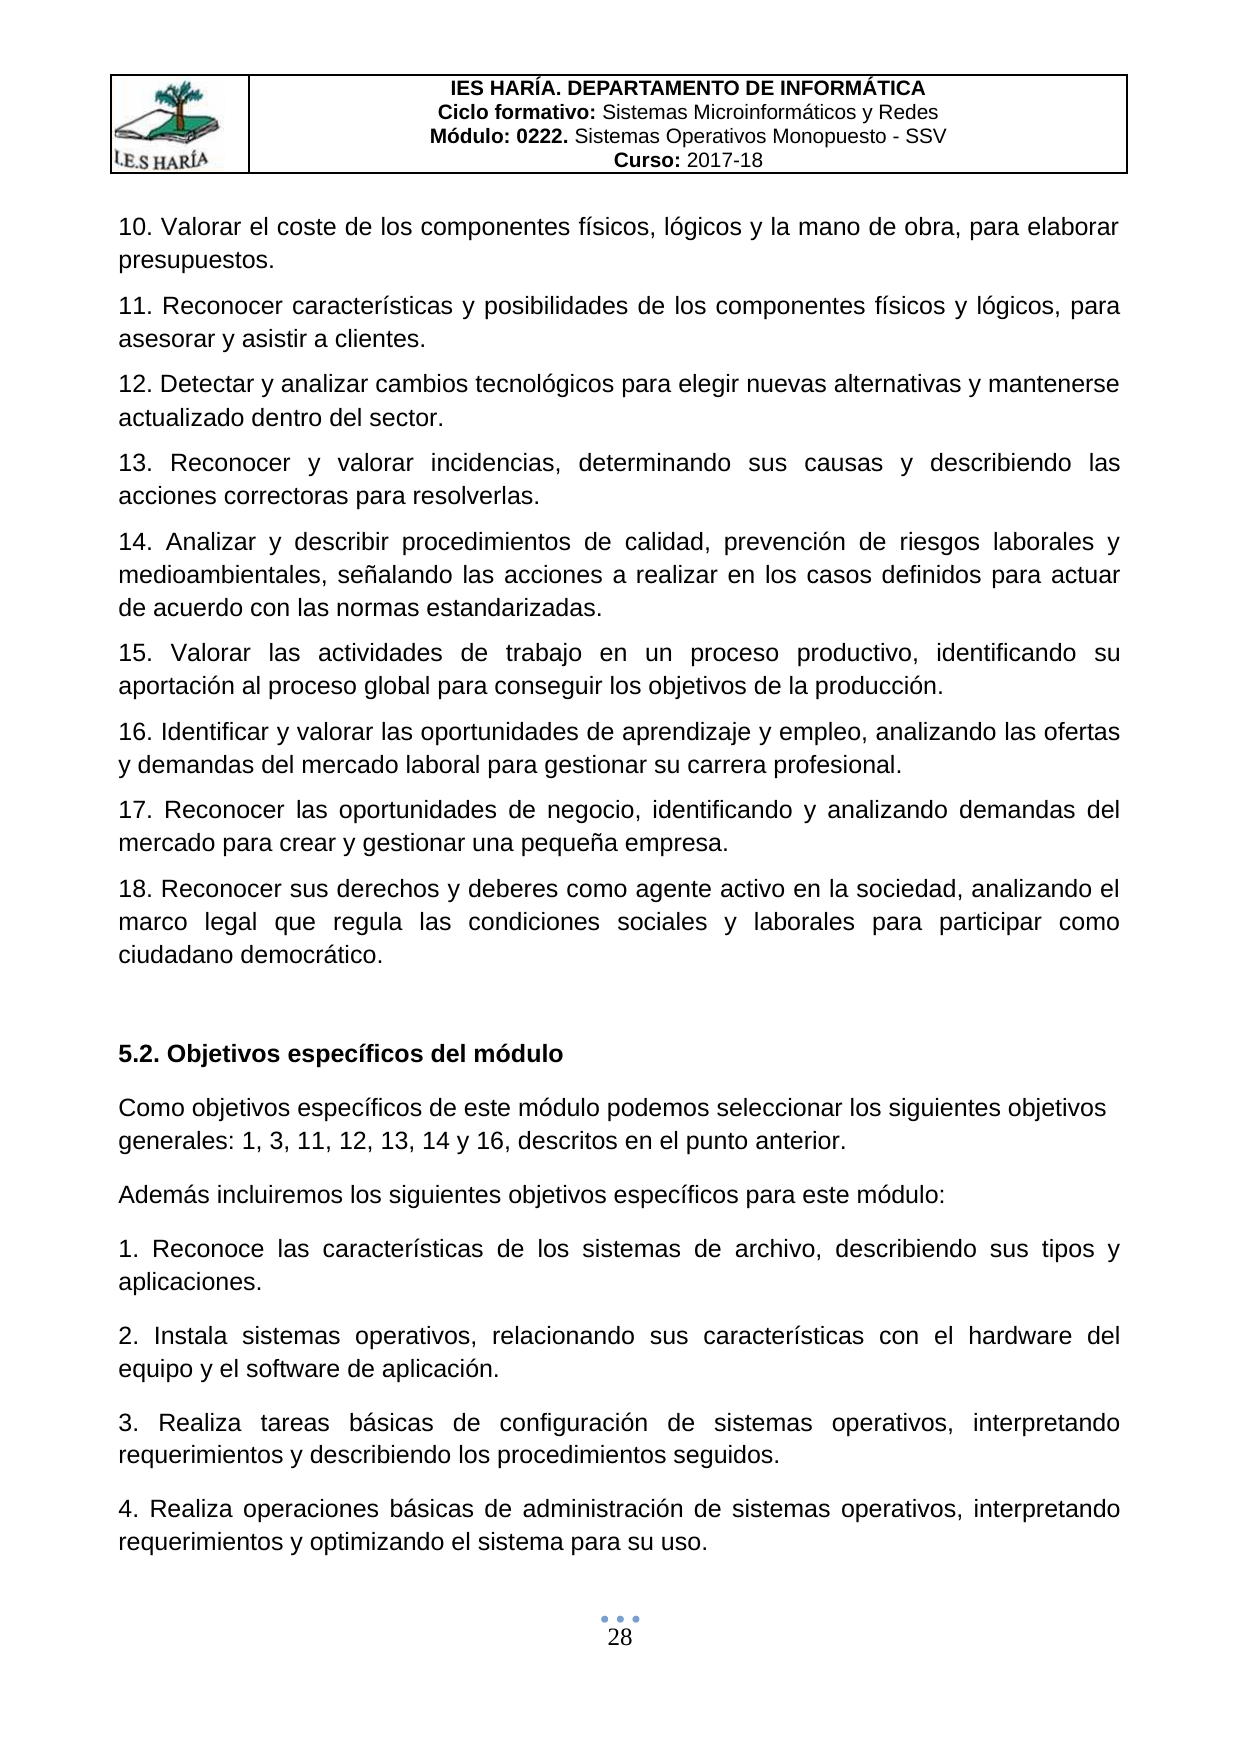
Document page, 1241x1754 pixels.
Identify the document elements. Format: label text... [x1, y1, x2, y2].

text Como objetivos específicos de este módulo podemos seleccionar los siguientes objetivos generales: 1, 3, 11, 12, 13, 14 y 16, descritos en el punto anterior. [118, 1093, 1122, 1155]
text 12. Detectar y analizar cambios tecnológicos para elegir nuevas alternativas y mantenerse actualizado dentro del sector. [118, 369, 1122, 431]
picture [112, 76, 225, 171]
text 14. Analizar y describir procedimientos de calidad, prevención de riesgos laborales y medioambientales, señalando las acciones a realizar en los casos definidos para actuar de acuerdo con las normas estandarizadas. [118, 527, 1122, 621]
text 2. Instala sistemas operativos, relacionando sus características con el hardware del equipo y el software de aplicación. [118, 1321, 1122, 1382]
text 18. Reconocer sus derechos y deberes como agente activo en la sociedad, analizando el marco legal que regula las condiciones sociales y laborales para participar como ciudadano democrático. [118, 874, 1122, 968]
text 10. Valorar el coste de los componentes físicos, lógicos y la mano de obra, para elaborar presupuestos. [118, 212, 1122, 274]
text 3. Realiza tareas básicas de configuración de sistemas operativos, interpretando requerimientos y describiendo los procedimientos seguidos. [118, 1407, 1122, 1469]
text 1. Reconoce las características de los sistemas de archivo, describiendo sus tipos y aplicaciones. [118, 1234, 1122, 1296]
text 13. Reconocer y valorar incidencias, determinando sus causas y describiendo las acciones correctoras para resolverlas. [118, 448, 1122, 510]
text Además incluiremos los siguientes objetivos específicos para este módulo: [118, 1180, 1122, 1209]
text 5.2. Objetivos específicos del módulo [118, 1039, 1122, 1068]
text 17. Reconocer las oportunidades de negocio, identificando y analizando demandas del mercado para crear y gestionar una pequeña empresa. [118, 795, 1122, 857]
text 16. Identificar y valorar las oportunidades de aprendizaje y empleo, analizando las ofertas y demandas del mercado laboral para gestionar su carrera profesional. [118, 717, 1122, 778]
text 15. Valorar las actividades de trabajo en un proceso productivo, identificando su aportación al proceso global para conseguir los objetivos de la producción. [118, 638, 1122, 700]
text 4. Realiza operaciones básicas de administración de sistemas operativos, interpretando requerimientos y optimizando el sistema para su uso. [118, 1494, 1122, 1556]
text 11. Reconocer características y posibilidades de los componentes físicos y lógicos, para asesorar y asistir a clientes. [118, 291, 1122, 353]
